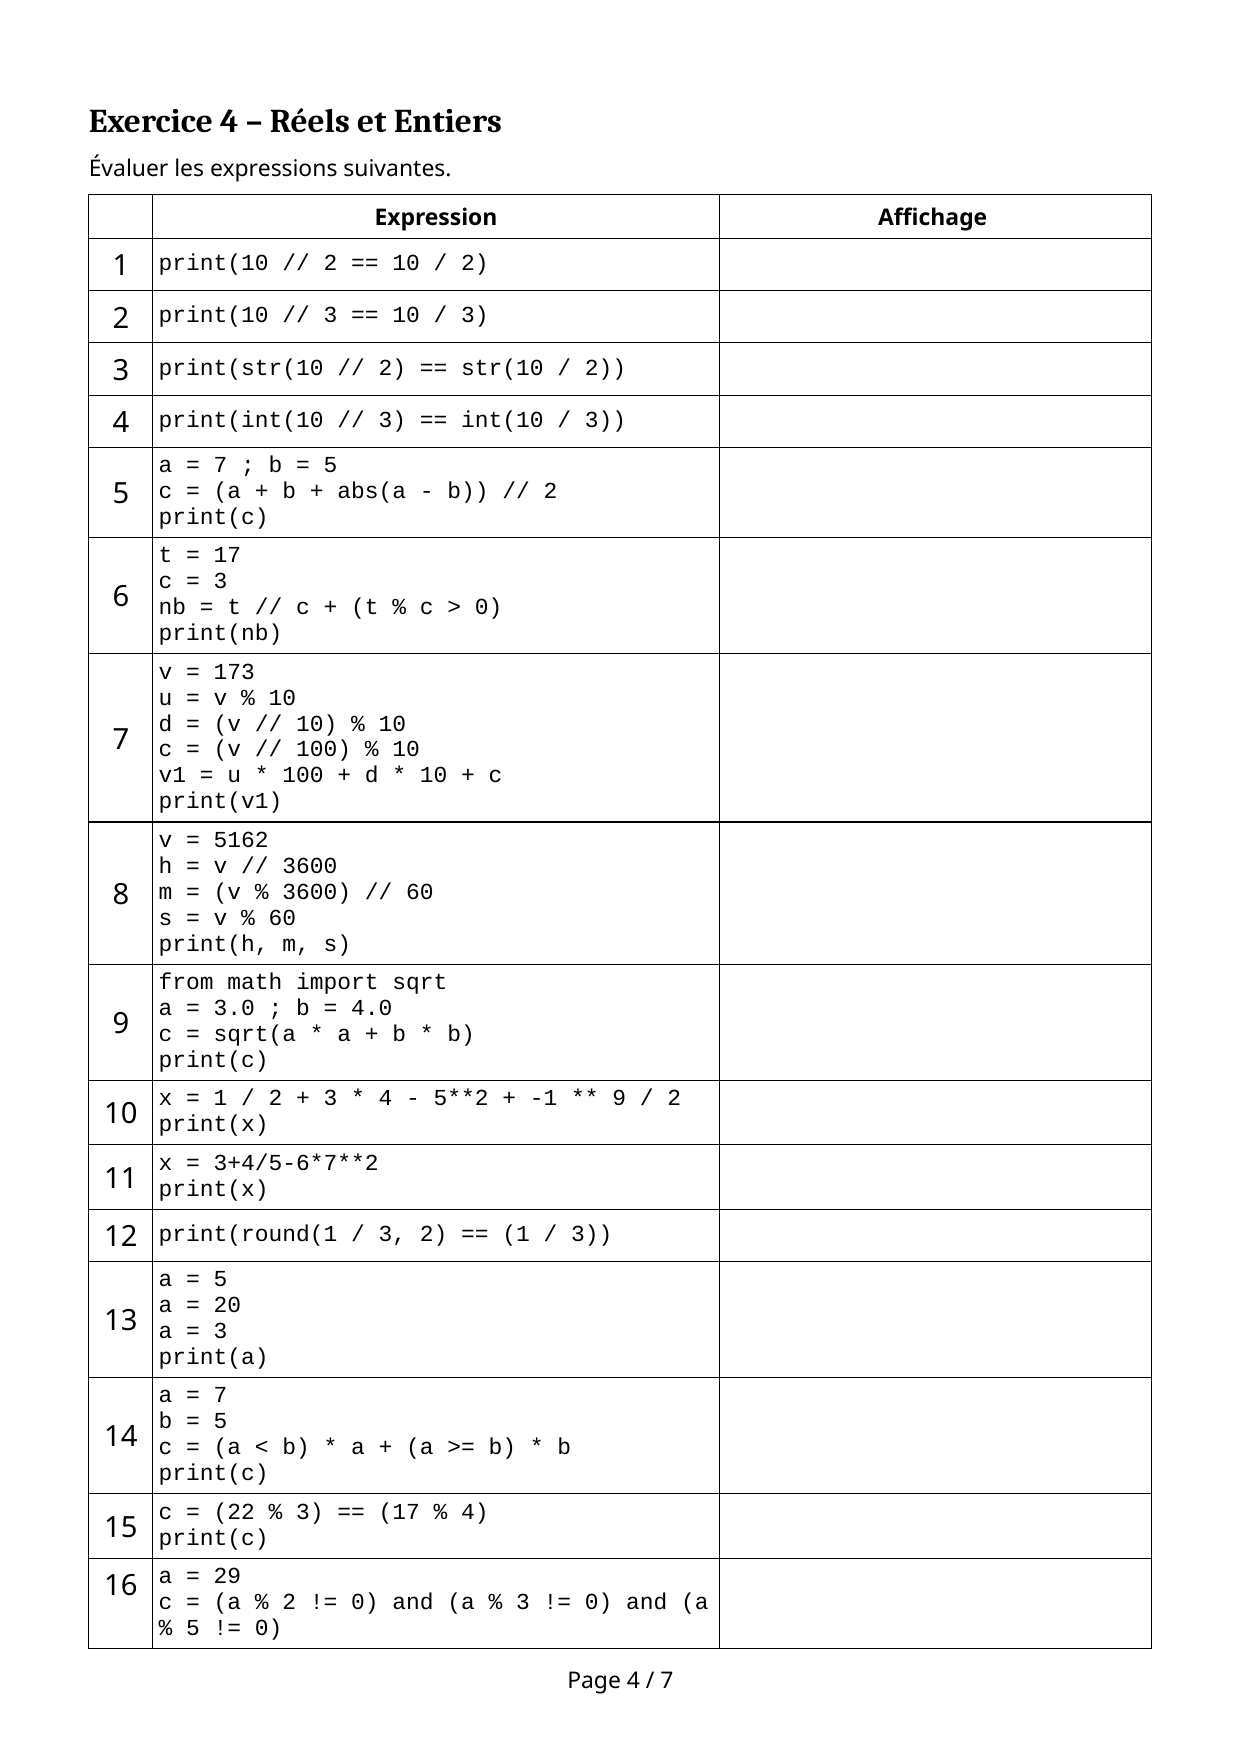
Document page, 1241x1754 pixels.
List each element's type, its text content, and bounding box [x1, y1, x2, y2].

table_cell 7 [89, 654, 152, 821]
table_cell [720, 654, 1151, 821]
table_cell a = 7 ; b = 5 c = (a + b + abs(a - b)) // 2 print(c) [153, 448, 719, 537]
table_cell x = 1 / 2 + 3 * 4 - 5**2 + -1 ** 9 / 2 print(x) [153, 1081, 719, 1144]
table_header Affichage [720, 195, 1151, 238]
table_cell 11 [89, 1145, 152, 1208]
table_cell from math import sqrt a = 3.0 ; b = 4.0 c = sqrt(a * a + b * b) print(c) [153, 965, 719, 1080]
table_cell a = 29 c = (a % 2 != 0) and (a % 3 != 0) and (a % 5 != 0) [153, 1559, 719, 1648]
table_cell 12 [89, 1210, 152, 1261]
table_cell [720, 1145, 1151, 1208]
table_header [89, 195, 152, 238]
table_cell print(10 // 2 == 10 / 2) [153, 239, 719, 290]
table_cell a = 7 b = 5 c = (a < b) * a + (a >= b) * b print(c) [153, 1378, 719, 1493]
table_cell 2 [89, 291, 152, 342]
table_cell 3 [89, 343, 152, 394]
table_cell [720, 291, 1151, 342]
table_cell print(str(10 // 2) == str(10 / 2)) [153, 343, 719, 394]
table_cell [720, 448, 1151, 537]
table_cell [720, 538, 1151, 653]
table_cell [720, 396, 1151, 447]
table_cell 16 [89, 1559, 152, 1648]
table_cell a = 5 a = 20 a = 3 print(a) [153, 1262, 719, 1377]
table_cell [720, 239, 1151, 290]
table_cell print(10 // 3 == 10 / 3) [153, 291, 719, 342]
table_cell x = 3+4/5-6*7**2 print(x) [153, 1145, 719, 1208]
table_cell 9 [89, 965, 152, 1080]
table_cell [720, 343, 1151, 394]
table_cell t = 17 c = 3 nb = t // c + (t % c > 0) print(nb) [153, 538, 719, 653]
table_cell [720, 1378, 1151, 1493]
table_cell v = 173 u = v % 10 d = (v // 10) % 10 c = (v // 100) % 10 v1 = u * 100 + d * 10 + c print(v1) [153, 654, 719, 821]
table_cell 4 [89, 396, 152, 447]
table_cell c = (22 % 3) == (17 % 4) print(c) [153, 1494, 719, 1558]
table_header Expression [153, 195, 719, 238]
table_cell [720, 1559, 1151, 1648]
table_cell [720, 823, 1151, 963]
table_cell 8 [89, 823, 152, 963]
table_cell 6 [89, 538, 152, 653]
table_cell [720, 1494, 1151, 1558]
table_cell print(int(10 // 3) == int(10 / 3)) [153, 396, 719, 447]
table_cell 1 [89, 239, 152, 290]
table_cell 14 [89, 1378, 152, 1493]
table_cell 10 [89, 1081, 152, 1144]
table_cell 5 [89, 448, 152, 537]
table_cell 13 [89, 1262, 152, 1377]
subtitle Exercice 4 – Réels et Entiers [88, 102, 1152, 140]
table_cell print(round(1 / 3, 2) == (1 / 3)) [153, 1210, 719, 1261]
table_cell [720, 965, 1151, 1080]
table_cell 15 [89, 1494, 152, 1558]
table_cell [720, 1081, 1151, 1144]
table_cell v = 5162 h = v // 3600 m = (v % 3600) // 60 s = v % 60 print(h, m, s) [153, 823, 719, 963]
text Évaluer les expressions suivantes. [88, 152, 1152, 183]
table_cell [720, 1210, 1151, 1261]
table_cell [720, 1262, 1151, 1377]
